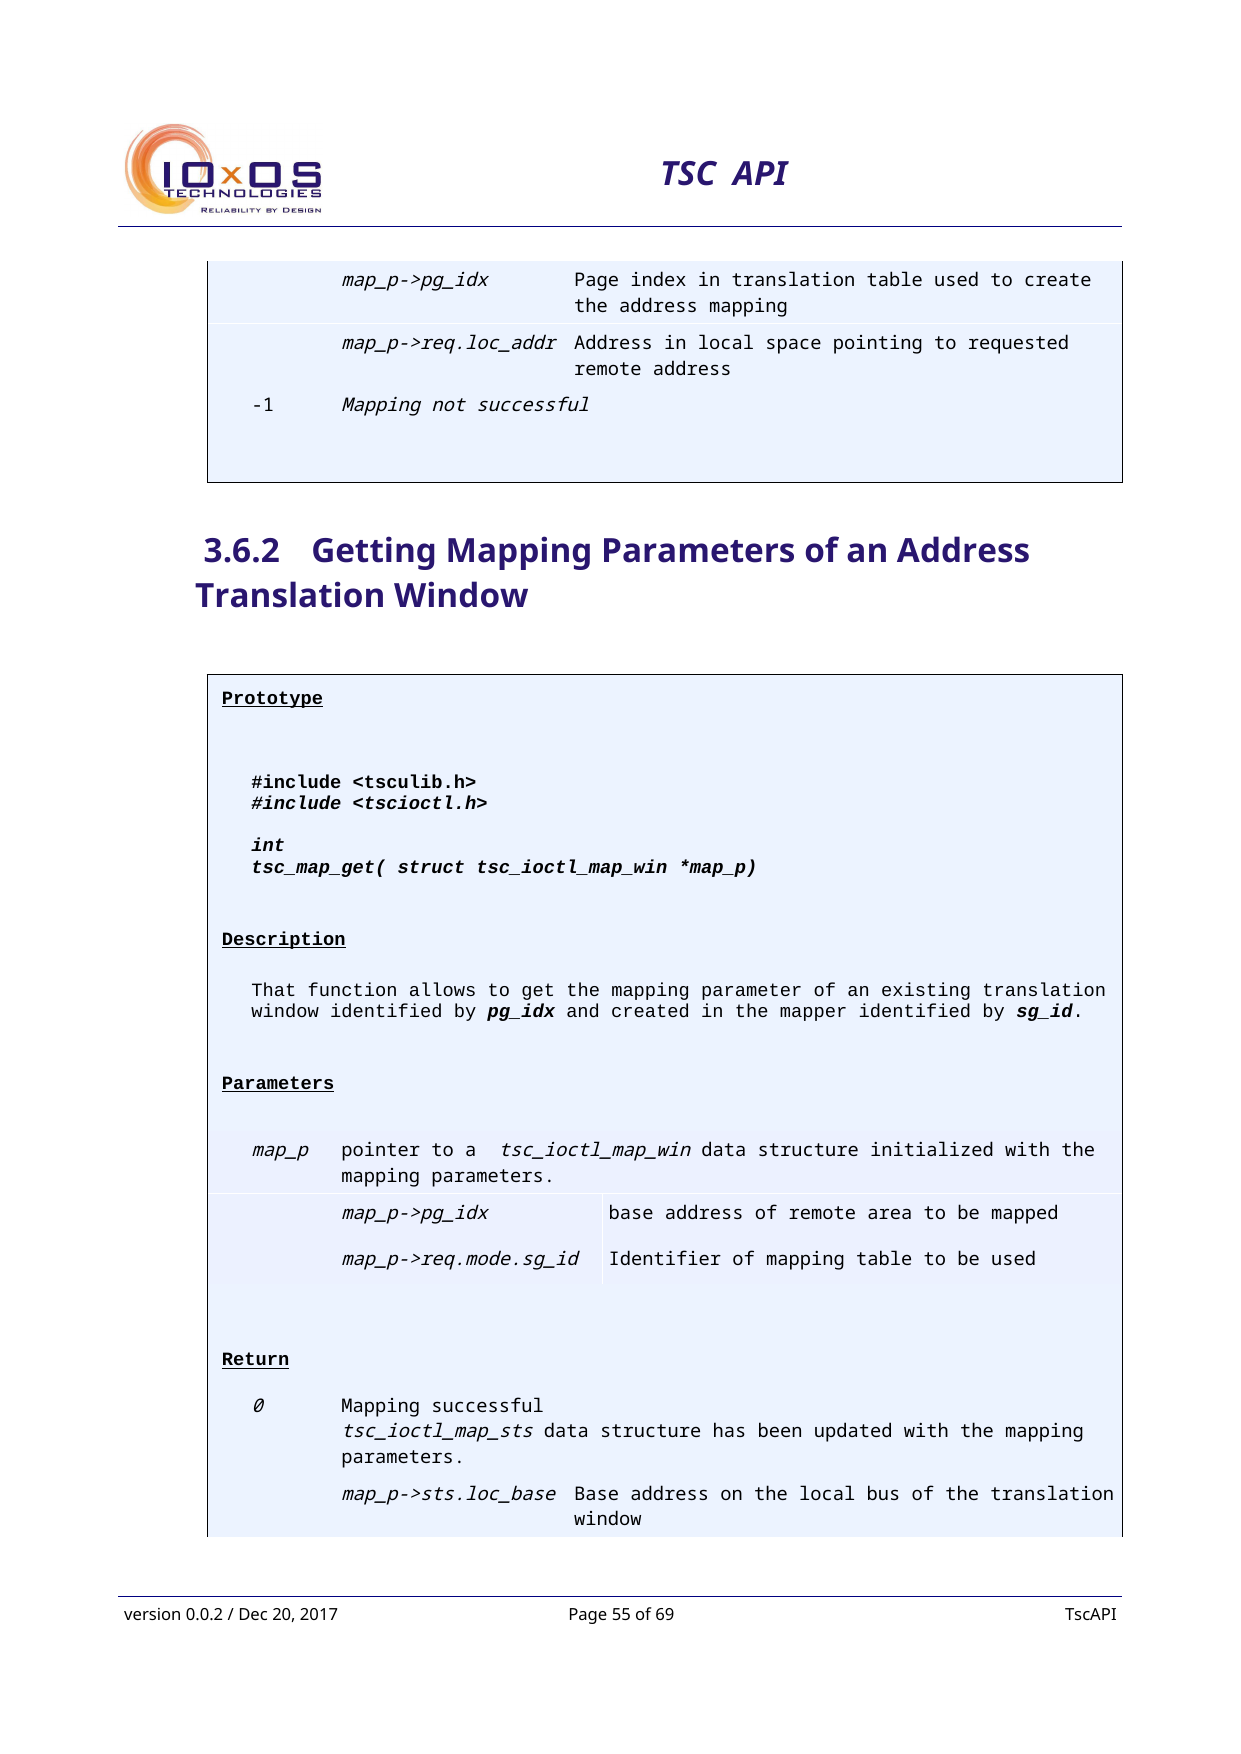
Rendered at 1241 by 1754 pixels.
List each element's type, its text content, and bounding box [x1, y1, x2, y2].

picture [123, 123, 323, 217]
table_cell Mapping not successful [335, 386, 1122, 432]
table_header pointer to a tsc_ioctl_map_win data structure initialized with the mapping parameters. [335, 1131, 1122, 1193]
table_cell [246, 324, 335, 386]
table_cell Base address on the local bus of the translation window [568, 1474, 1122, 1537]
table_cell base address of remote area to be mapped [603, 1194, 1122, 1239]
subtitle Parameters [208, 1059, 1122, 1095]
table_cell [208, 386, 246, 432]
text #include <tsculib.h> [208, 758, 1122, 794]
table_cell [246, 1474, 335, 1537]
subtitle Description [208, 915, 1122, 966]
table_cell [208, 1239, 246, 1284]
table_cell [246, 1239, 335, 1284]
table_cell map_p->pg_idx [335, 1194, 602, 1239]
table_cell map_p->req.mode.sg_id [335, 1239, 602, 1284]
text #include <tscioctl.h> [208, 794, 1122, 815]
table_cell -1 [246, 386, 335, 432]
text Prototype [208, 675, 1122, 707]
table_header 0 [246, 1386, 335, 1474]
text That function allows to get the mapping parameter of an existing translation window identified by pg_idx and created in the mapper identified by sg_id. [208, 966, 1122, 1023]
table_cell [208, 324, 246, 386]
table_cell Page index in translation table used to create the address mapping [568, 261, 1122, 323]
table_cell [208, 261, 246, 323]
table_header map_p [246, 1131, 335, 1193]
text int [208, 836, 1122, 857]
table_header Mapping successful tsc_ioctl_map_sts data structure has been updated with the mapping parameters. [335, 1386, 1122, 1474]
table_header [208, 1131, 246, 1193]
subtitle Return [208, 1335, 1122, 1386]
table_cell Address in local space pointing to requested remote address [568, 324, 1122, 386]
table_cell map_p->pg_idx [335, 261, 568, 323]
subtitle Getting Mapping Parameters of an Address Translation Window [195, 527, 1122, 618]
table_cell [246, 1194, 335, 1239]
table_cell map_p->req.loc_addr [335, 324, 568, 386]
text tsc_map_get( struct tsc_ioctl_map_win *map_p) [208, 857, 1122, 879]
table_cell Identifier of mapping table to be used [603, 1239, 1122, 1284]
table_cell [208, 1474, 246, 1537]
table_cell map_p->sts.loc_base [335, 1474, 568, 1537]
table_header [208, 1386, 246, 1474]
table_cell [208, 1194, 246, 1239]
table_cell [246, 261, 335, 323]
